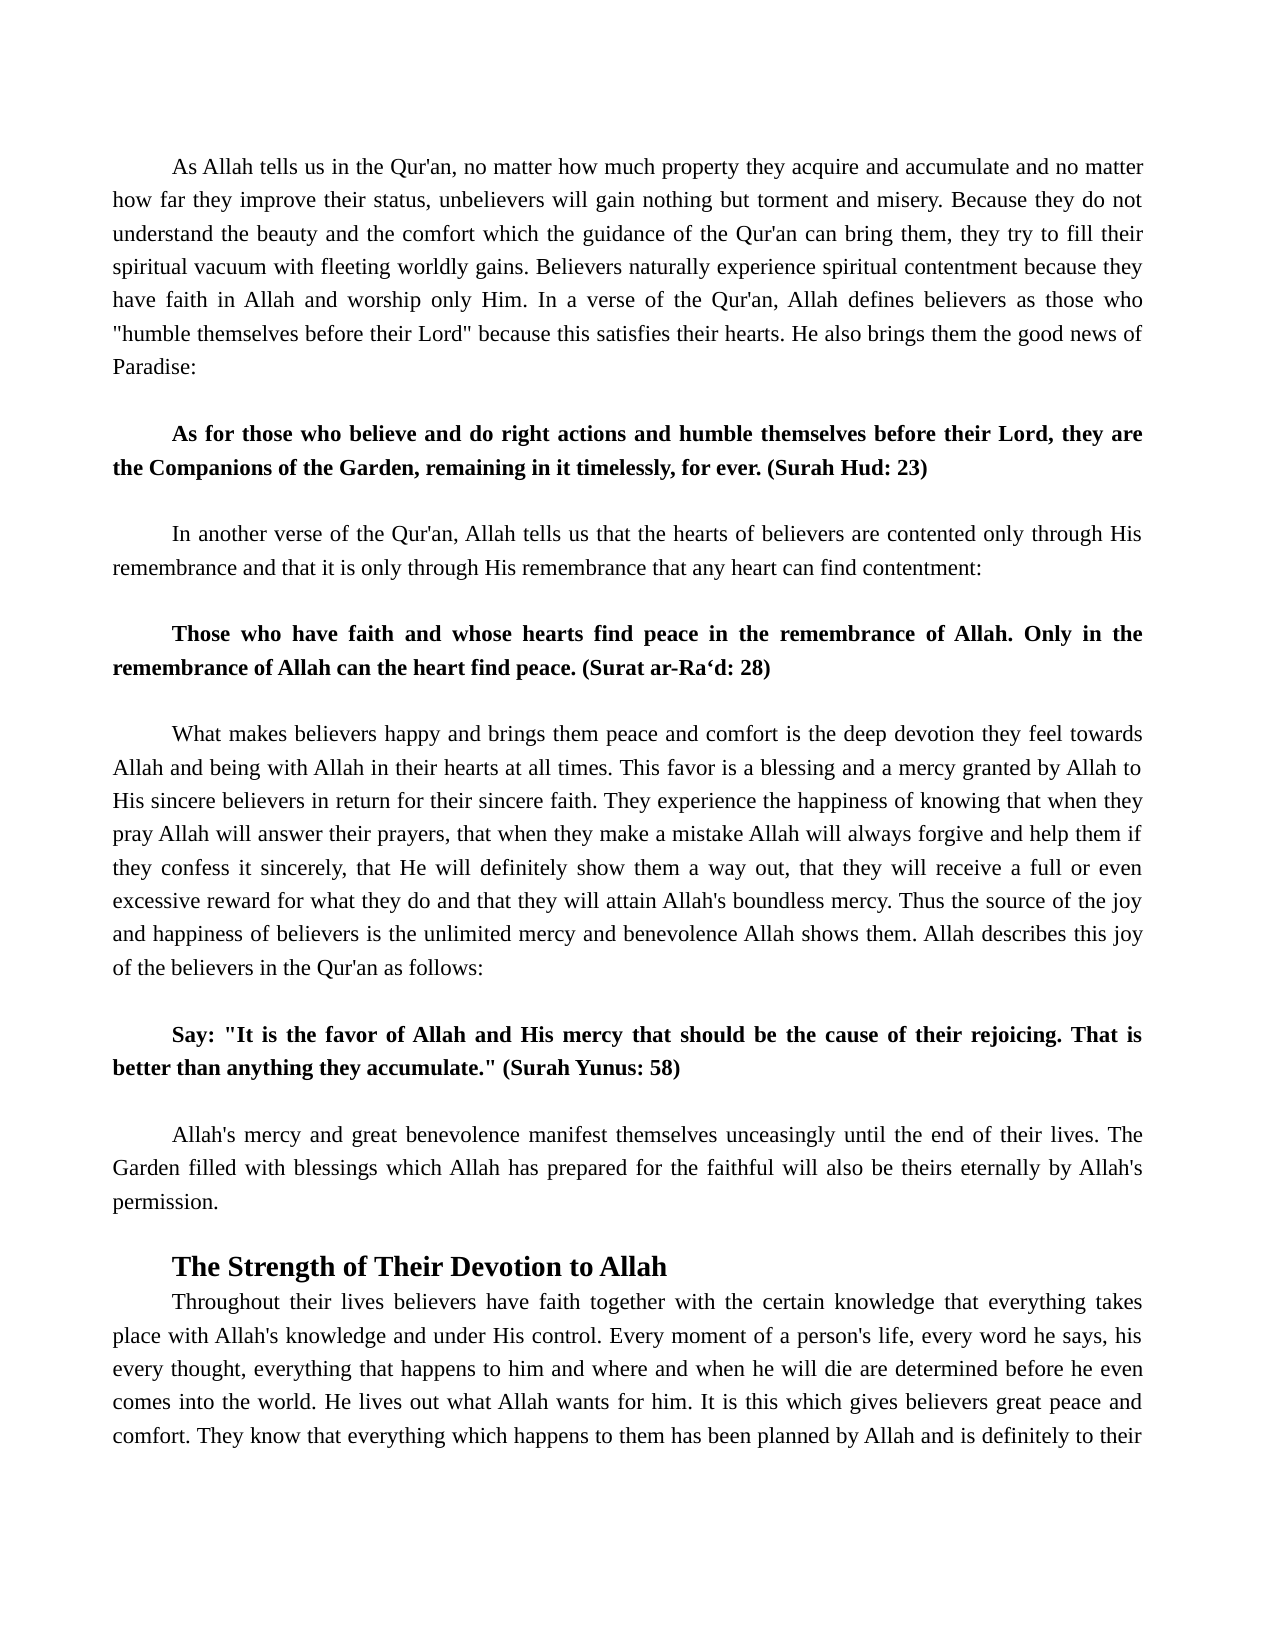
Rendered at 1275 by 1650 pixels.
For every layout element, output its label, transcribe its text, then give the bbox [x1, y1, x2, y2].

text Those who have faith and whose hearts find peace in the remembrance of Allah. Only in the remembrance of Allah can the heart find peace. (Surat ar-Ra‘d: 28) [112, 615, 1145, 682]
text Allah's mercy and great benevolence manifest themselves unceasingly until the end of their lives. The Garden filled with blessings which Allah has prepared for the faithful will also be theirs eternally by Allah's permission. [112, 1116, 1145, 1216]
text As for those who believe and do right actions and humble themselves before their Lord, they are the Companions of the Garden, remaining in it timelessly, for ever. (Surah Hud: 23) [112, 415, 1145, 482]
text What makes believers happy and brings them peace and comfort is the deep devotion they feel towards Allah and being with Allah in their hearts at all times. This favor is a blessing and a mercy granted by Allah to His sincere believers in return for their sincere faith. They experience the happiness of knowing that when they pray Allah will answer their prayers, that when they make a mistake Allah will always forgive and help them if they confess it sincerely, that He will definitely show them a way out, that they will receive a full or even excessive reward for what they do and that they will attain Allah's boundless mercy. Thus the source of the joy and happiness of believers is the unlimited mercy and benevolence Allah shows them. Allah describes this joy of the believers in the Qur'an as follows: [112, 715, 1145, 982]
text As Allah tells us in the Qur'an, no matter how much property they acquire and accumulate and no matter how far they improve their status, unbelievers will gain nothing but torment and misery. Because they do not understand the beauty and the comfort which the guidance of the Qur'an can bring them, they try to fill their spiritual vacuum with fleeting worldly gains. Believers naturally experience spiritual contentment because they have faith in Allah and worship only Him. In a verse of the Qur'an, Allah defines believers as those who "humble themselves before their Lord" because this satisfies their hearts. He also brings them the good news of Paradise: [112, 148, 1145, 381]
text In another verse of the Qur'an, Allah tells us that the hearts of believers are contented only through His remembrance and that it is only through His remembrance that any heart can find contentment: [112, 515, 1145, 582]
text Say: "It is the favor of Allah and His mercy that should be the cause of their rejoicing. That is better than anything they accumulate." (Surah Yunus: 58) [112, 1016, 1145, 1082]
text Throughout their lives believers have faith together with the certain knowledge that everything takes place with Allah's knowledge and under His control. Every moment of a person's life, every word he says, his every thought, everything that happens to him and where and when he will die are determined before he even comes into the world. He lives out what Allah wants for him. It is this which gives believers great peace and comfort. They know that everything which happens to them has been planned by Allah and is definitely to their [112, 1283, 1145, 1450]
text The Strength of Their Devotion to Allah [112, 1250, 1145, 1283]
